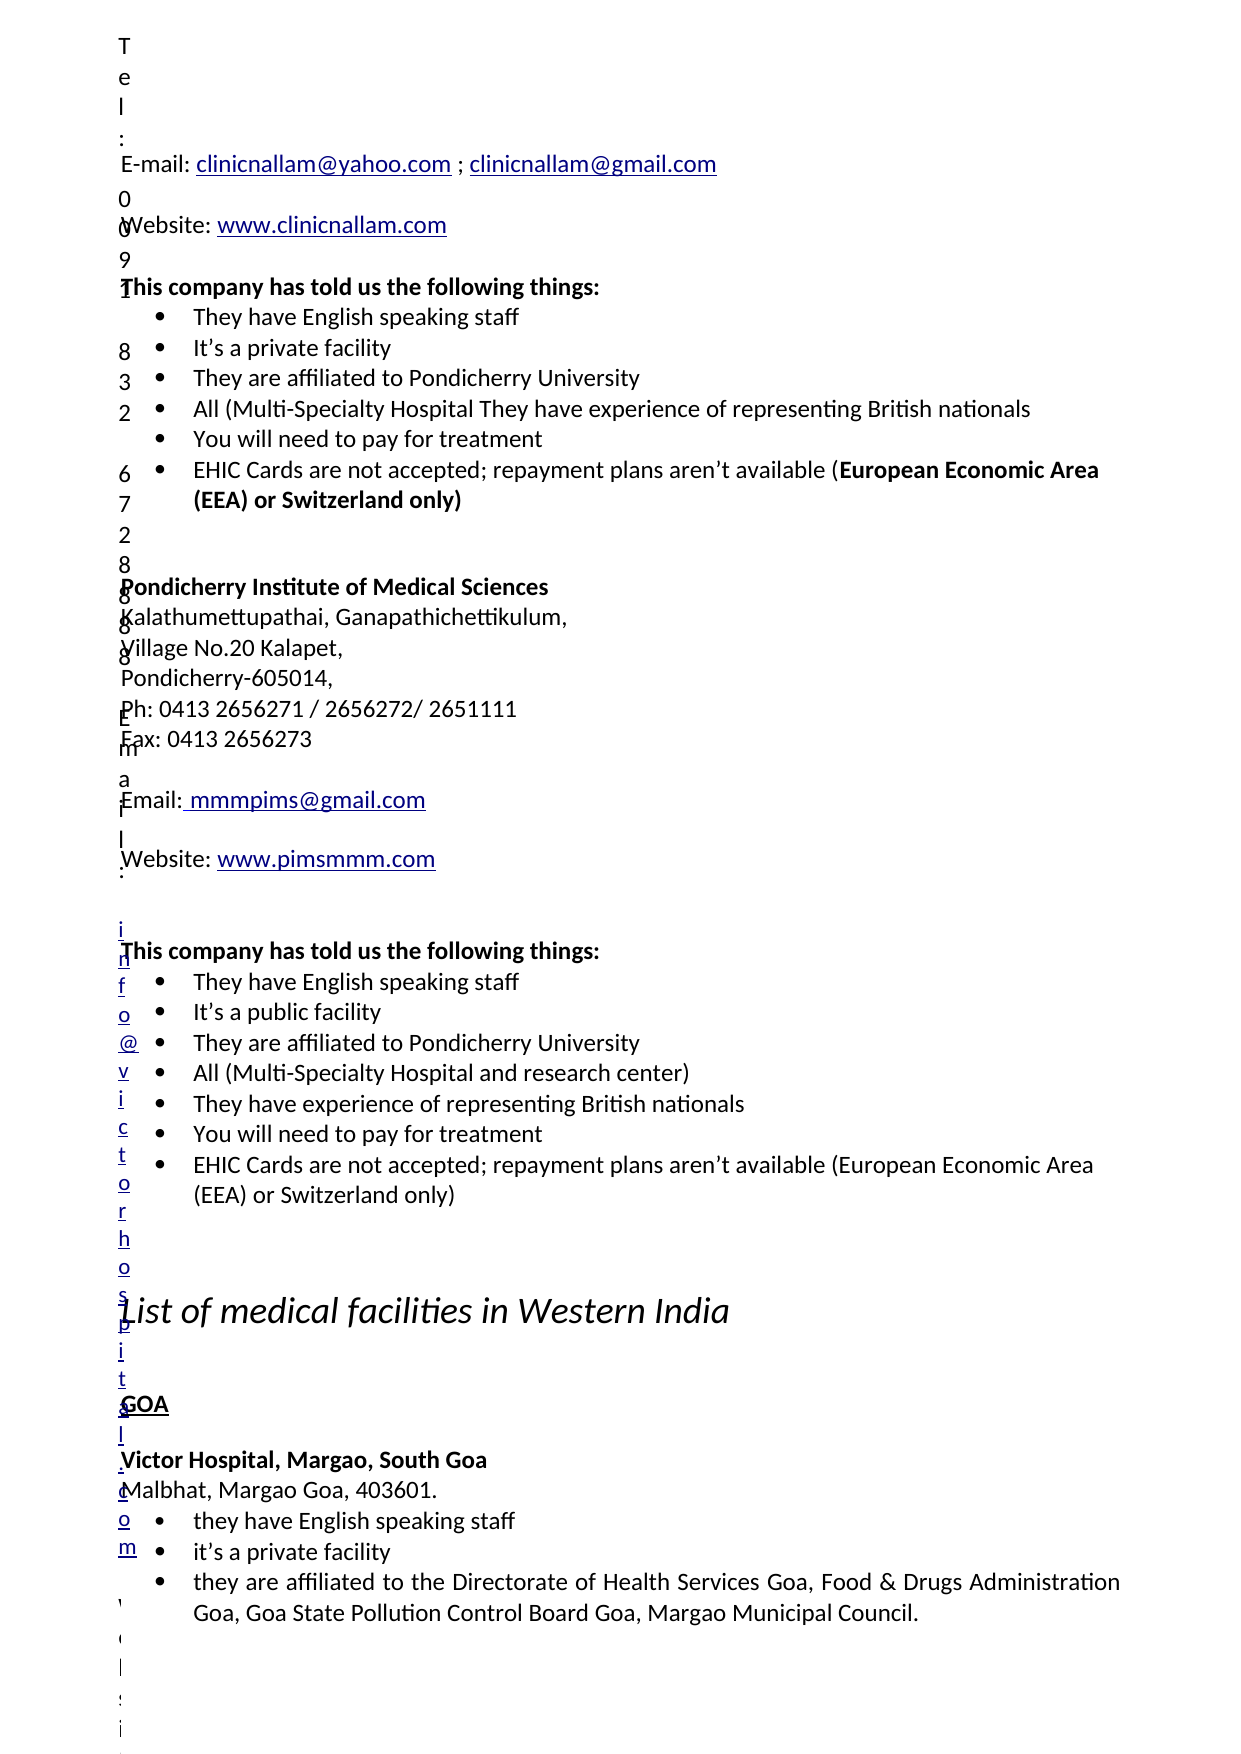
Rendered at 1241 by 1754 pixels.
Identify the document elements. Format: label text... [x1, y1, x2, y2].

text This company has told us the following things: [121, 935, 1122, 966]
list They have English speaking staff [156, 301, 1122, 332]
list All (Multi-Specialty Hospital and research center) [156, 1057, 1122, 1088]
text Website: www.clinicnallam.com [121, 210, 1122, 240]
list All (Multi-Specialty Hospital They have experience of representing British nationals [156, 393, 1122, 423]
text Website: www.pimsmmm.com [121, 844, 1122, 874]
list they have English speaking staff [156, 1505, 1122, 1536]
list They have experience of representing British nationals [156, 1088, 1122, 1118]
text E-mail: clinicnallam@yahoo.com ; clinicnallam@gmail.com [121, 149, 1122, 179]
text This company has told us the following things: [121, 271, 1122, 301]
text Malbhat, Margao Goa, 403601. [121, 1474, 1122, 1505]
list You will need to pay for treatment [156, 423, 1122, 454]
subtitle List of medical facilities in Western India [121, 1287, 1122, 1332]
list It’s a private facility [156, 332, 1122, 362]
list They have English speaking staff [156, 966, 1122, 996]
text Pondicherry Institute of Medical Sciences [121, 571, 1122, 601]
text Kalathumettupathai, Ganapathichettikulum, [121, 601, 1122, 632]
list they are affiliated to the Directorate of Health Services Goa, Food & Drugs Administration Goa, Goa State Pollution Control Board Goa, Margao Municipal Council. [156, 1566, 1122, 1627]
text Village No.20 Kalapet, [121, 632, 1122, 662]
list EHIC Cards are not accepted; repayment plans aren’t available (European Economic Area (EEA) or Switzerland only) [156, 454, 1122, 515]
list it’s a private facility [156, 1536, 1122, 1566]
text Pondicherry-605014, [121, 662, 1122, 693]
list EHIC Cards are not accepted; repayment plans aren’t available (European Economic Area (EEA) or Switzerland only) [156, 1149, 1122, 1210]
list It’s a public facility [156, 996, 1122, 1027]
list They are affiliated to Pondicherry University [156, 1027, 1122, 1057]
text GOA [121, 1388, 1122, 1419]
text Ph: 0413 2656271 / 2656272/ 2651111 [121, 693, 1122, 723]
text Victor Hospital, Margao, South Goa [121, 1444, 1122, 1474]
text Email: mmmpims@gmail.com [121, 784, 1122, 815]
list You will need to pay for treatment [156, 1118, 1122, 1149]
list They are affiliated to Pondicherry University [156, 362, 1122, 393]
text Fax: 0413 2656273 [121, 723, 1122, 754]
